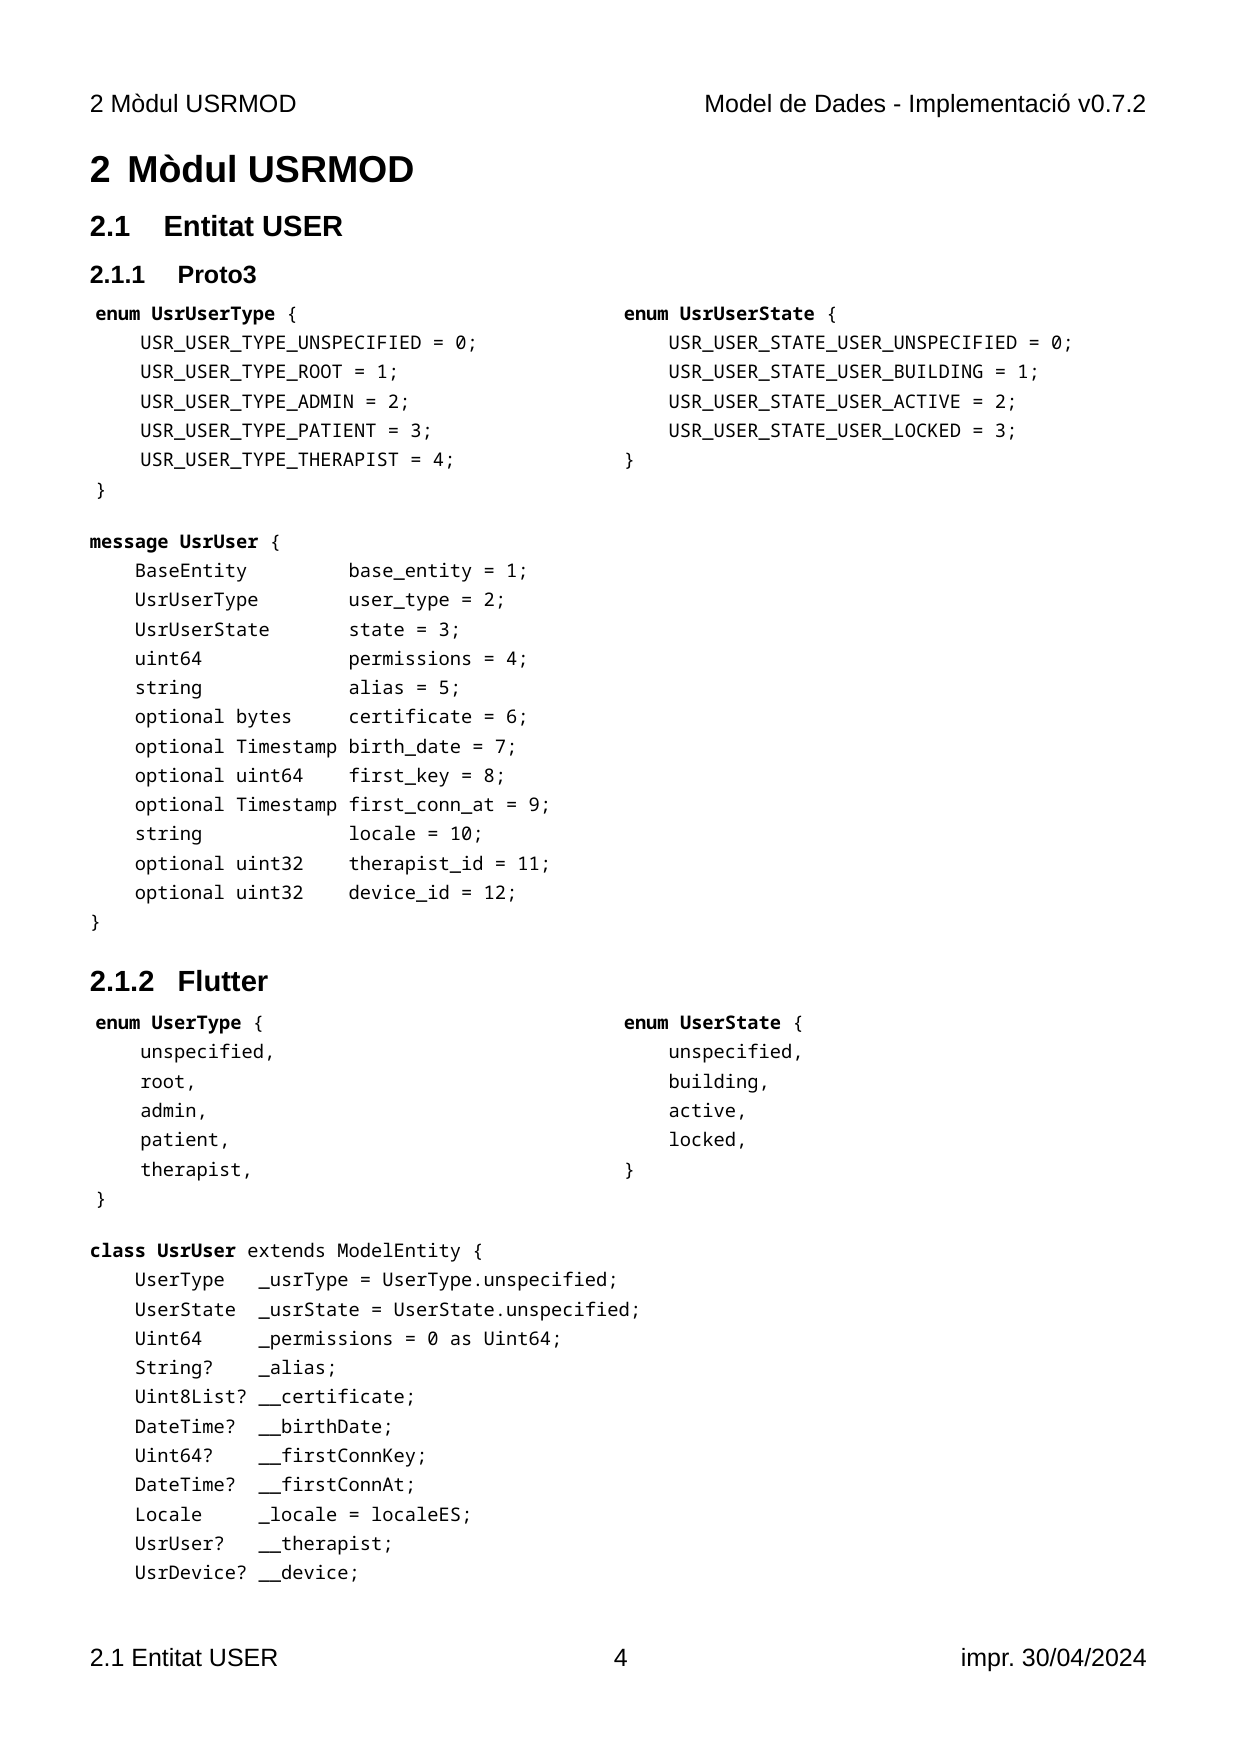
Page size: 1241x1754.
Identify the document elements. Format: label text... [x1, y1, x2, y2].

text optional uint32 therapist_id = 11; [89, 850, 1146, 876]
subtitle Mòdul USRMOD [89, 148, 1146, 191]
text DateTime? __birthDate; [89, 1413, 1146, 1438]
text Locale _locale = localeES; [89, 1501, 1146, 1526]
text optional uint64 first_key = 8; [89, 762, 1146, 788]
subtitle Proto3 [89, 260, 1146, 288]
subtitle Flutter [89, 964, 1146, 998]
text } [89, 908, 1146, 934]
table_header enum UsrUserState { USR_USER_STATE_USER_UNSPECIFIED = 0; USR_USER_STATE_USER_BUILDING = 1; USR_USER_STATE_USER_ACTIVE = 2; USR_USER_STATE_USER_LOCKED = 3; } [618, 295, 1146, 528]
table_header enum UsrUserType { USR_USER_TYPE_UNSPECIFIED = 0; USR_USER_TYPE_ROOT = 1; USR_USER_TYPE_ADMIN = 2; USR_USER_TYPE_PATIENT = 3; USR_USER_TYPE_THERAPIST = 4; } [90, 295, 618, 528]
text BaseEntity base_entity = 1; [89, 557, 1146, 583]
text optional uint32 device_id = 12; [89, 879, 1146, 905]
text class UsrUser extends ModelEntity { [89, 1237, 1146, 1263]
text Uint64? __firstConnKey; [89, 1442, 1146, 1468]
text UsrUser? __therapist; [89, 1530, 1146, 1556]
text UsrUserState state = 3; [89, 616, 1146, 641]
text uint64 permissions = 4; [89, 645, 1146, 671]
text message UsrUser { [89, 528, 1146, 553]
text UserType _usrType = UserType.unspecified; [89, 1267, 1146, 1292]
text optional Timestamp first_conn_at = 9; [89, 791, 1146, 817]
table_header enum UserState { unspecified, building, active, locked, } [618, 1004, 1146, 1237]
text DateTime? __firstConnAt; [89, 1472, 1146, 1497]
text optional bytes certificate = 6; [89, 704, 1146, 729]
text string alias = 5; [89, 674, 1146, 700]
text UsrDevice? __device; [89, 1559, 1146, 1585]
text string locale = 10; [89, 821, 1146, 846]
text Uint8List? __certificate; [89, 1384, 1146, 1409]
table_header enum UserType { unspecified, root, admin, patient, therapist, } [90, 1004, 618, 1237]
text UsrUserType user_type = 2; [89, 587, 1146, 612]
subtitle Entitat USER [89, 208, 1146, 242]
text optional Timestamp birth_date = 7; [89, 733, 1146, 758]
text String? _alias; [89, 1354, 1146, 1380]
text UserState _usrState = UserState.unspecified; [89, 1296, 1146, 1321]
text Uint64 _permissions = 0 as Uint64; [89, 1325, 1146, 1351]
